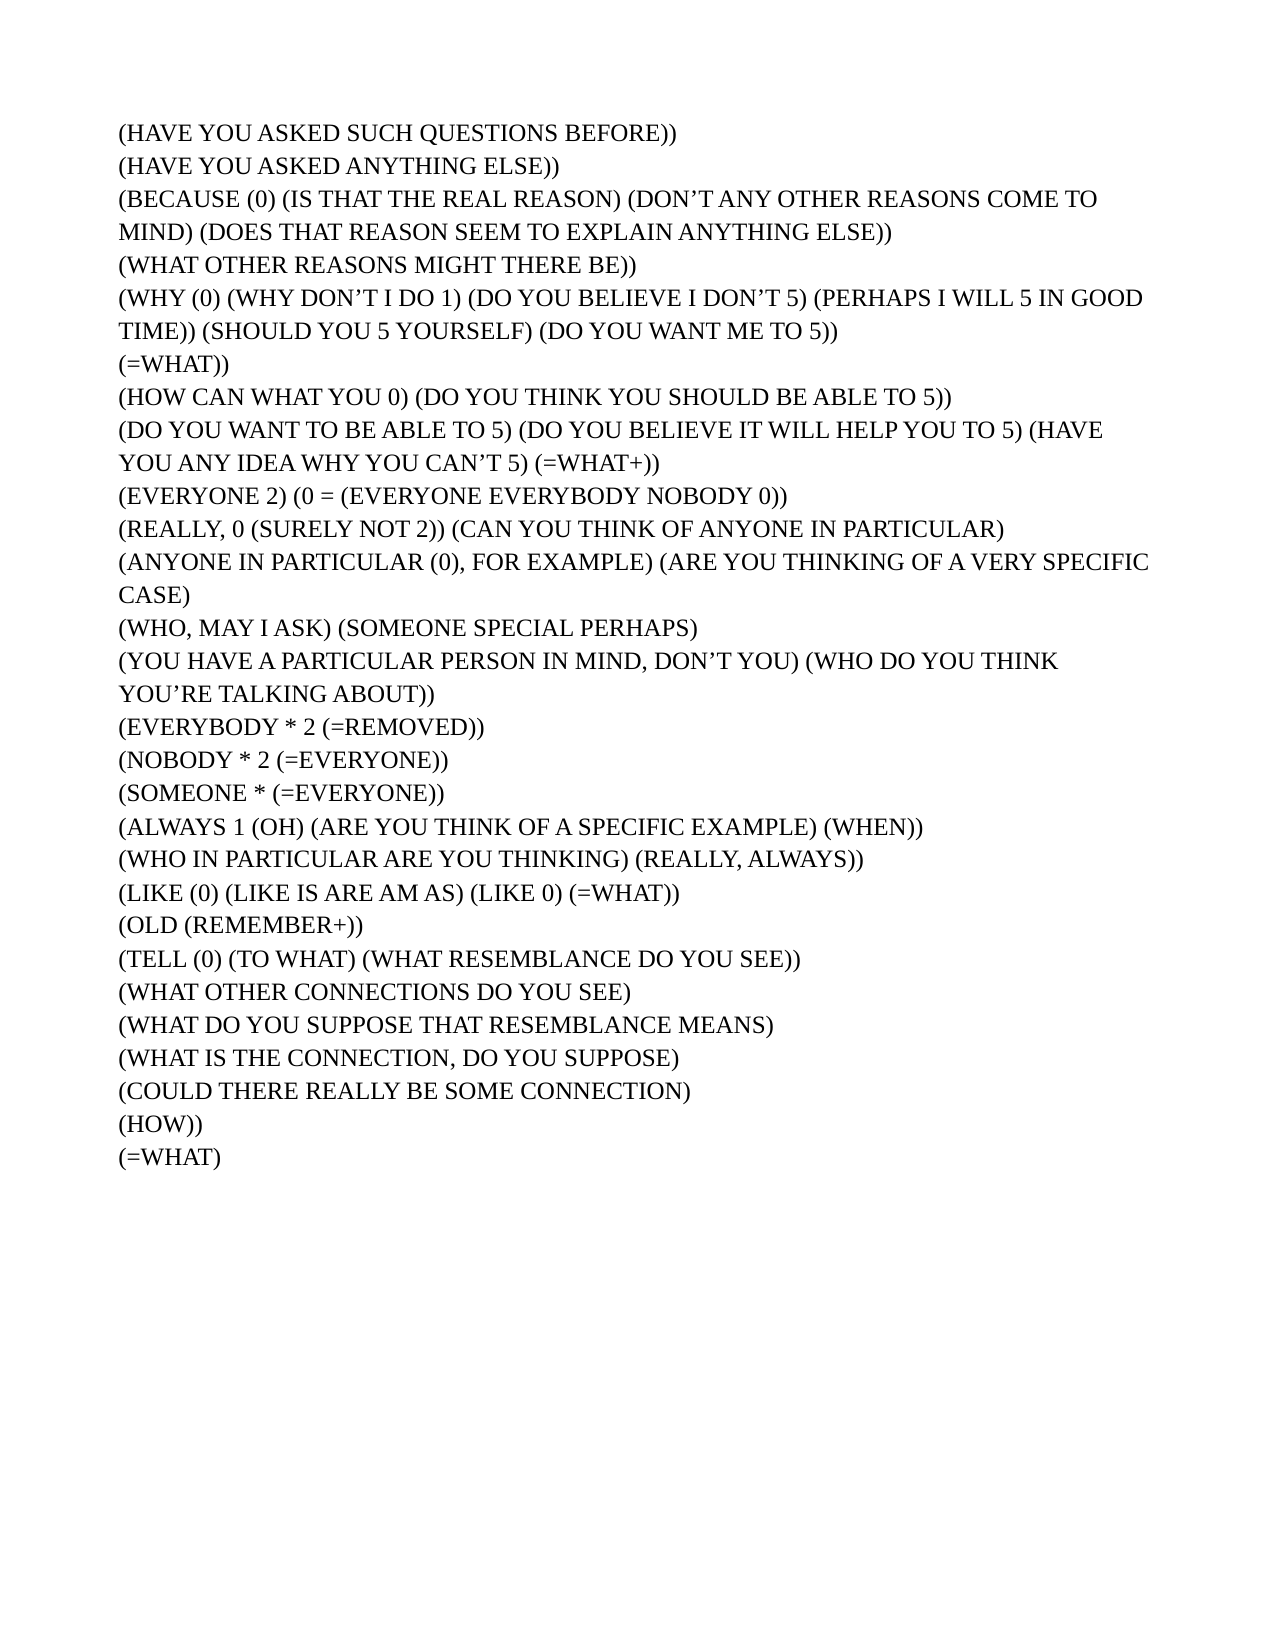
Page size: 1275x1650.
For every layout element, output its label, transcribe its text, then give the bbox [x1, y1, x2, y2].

text (HAVE YOU ASKED SUCH QUESTIONS BEFORE)) (HAVE YOU ASKED ANYTHING ELSE)) (BECAUSE (0) (IS THAT THE REAL REASON) (DON’T ANY OTHER REASONS COME TO MIND) (DOES THAT REASON SEEM TO EXPLAIN ANYTHING ELSE)) (WHAT OTHER REASONS MIGHT THERE BE)) (WHY (0) (WHY DON’T I DO 1) (DO YOU BELIEVE I DON’T 5) (PERHAPS I WILL 5 IN GOOD TIME)) (SHOULD YOU 5 YOURSELF) (DO YOU WANT ME TO 5)) (=WHAT)) (HOW CAN WHAT YOU 0) (DO YOU THINK YOU SHOULD BE ABLE TO 5)) (DO YOU WANT TO BE ABLE TO 5) (DO YOU BELIEVE IT WILL HELP YOU TO 5) (HAVE YOU ANY IDEA WHY YOU CAN’T 5) (=WHAT+)) (EVERYONE 2) (0 = (EVERYONE EVERYBODY NOBODY 0)) (REALLY, 0 (SURELY NOT 2)) (CAN YOU THINK OF ANYONE IN PARTICULAR) (ANYONE IN PARTICULAR (0), FOR EXAMPLE) (ARE YOU THINKING OF A VERY SPECIFIC CASE) (WHO, MAY I ASK) (SOMEONE SPECIAL PERHAPS) (YOU HAVE A PARTICULAR PERSON IN MIND, DON’T YOU) (WHO DO YOU THINK YOU’RE TALKING ABOUT)) (EVERYBODY * 2 (=REMOVED)) (NOBODY * 2 (=EVERYONE)) (SOMEONE * (=EVERYONE)) (ALWAYS 1 (OH) (ARE YOU THINK OF A SPECIFIC EXAMPLE) (WHEN)) (WHO IN PARTICULAR ARE YOU THINKING) (REALLY, ALWAYS)) (LIKE (0) (LIKE IS ARE AM AS) (LIKE 0) (=WHAT)) (OLD (REMEMBER+)) (TELL (0) (TO WHAT) (WHAT RESEMBLANCE DO YOU SEE)) (WHAT OTHER CONNECTIONS DO YOU SEE) (WHAT DO YOU SUPPOSE THAT RESEMBLANCE MEANS) (WHAT IS THE CONNECTION, DO YOU SUPPOSE) (COULD THERE REALLY BE SOME CONNECTION) (HOW)) (=WHAT) [118, 118, 1157, 1171]
